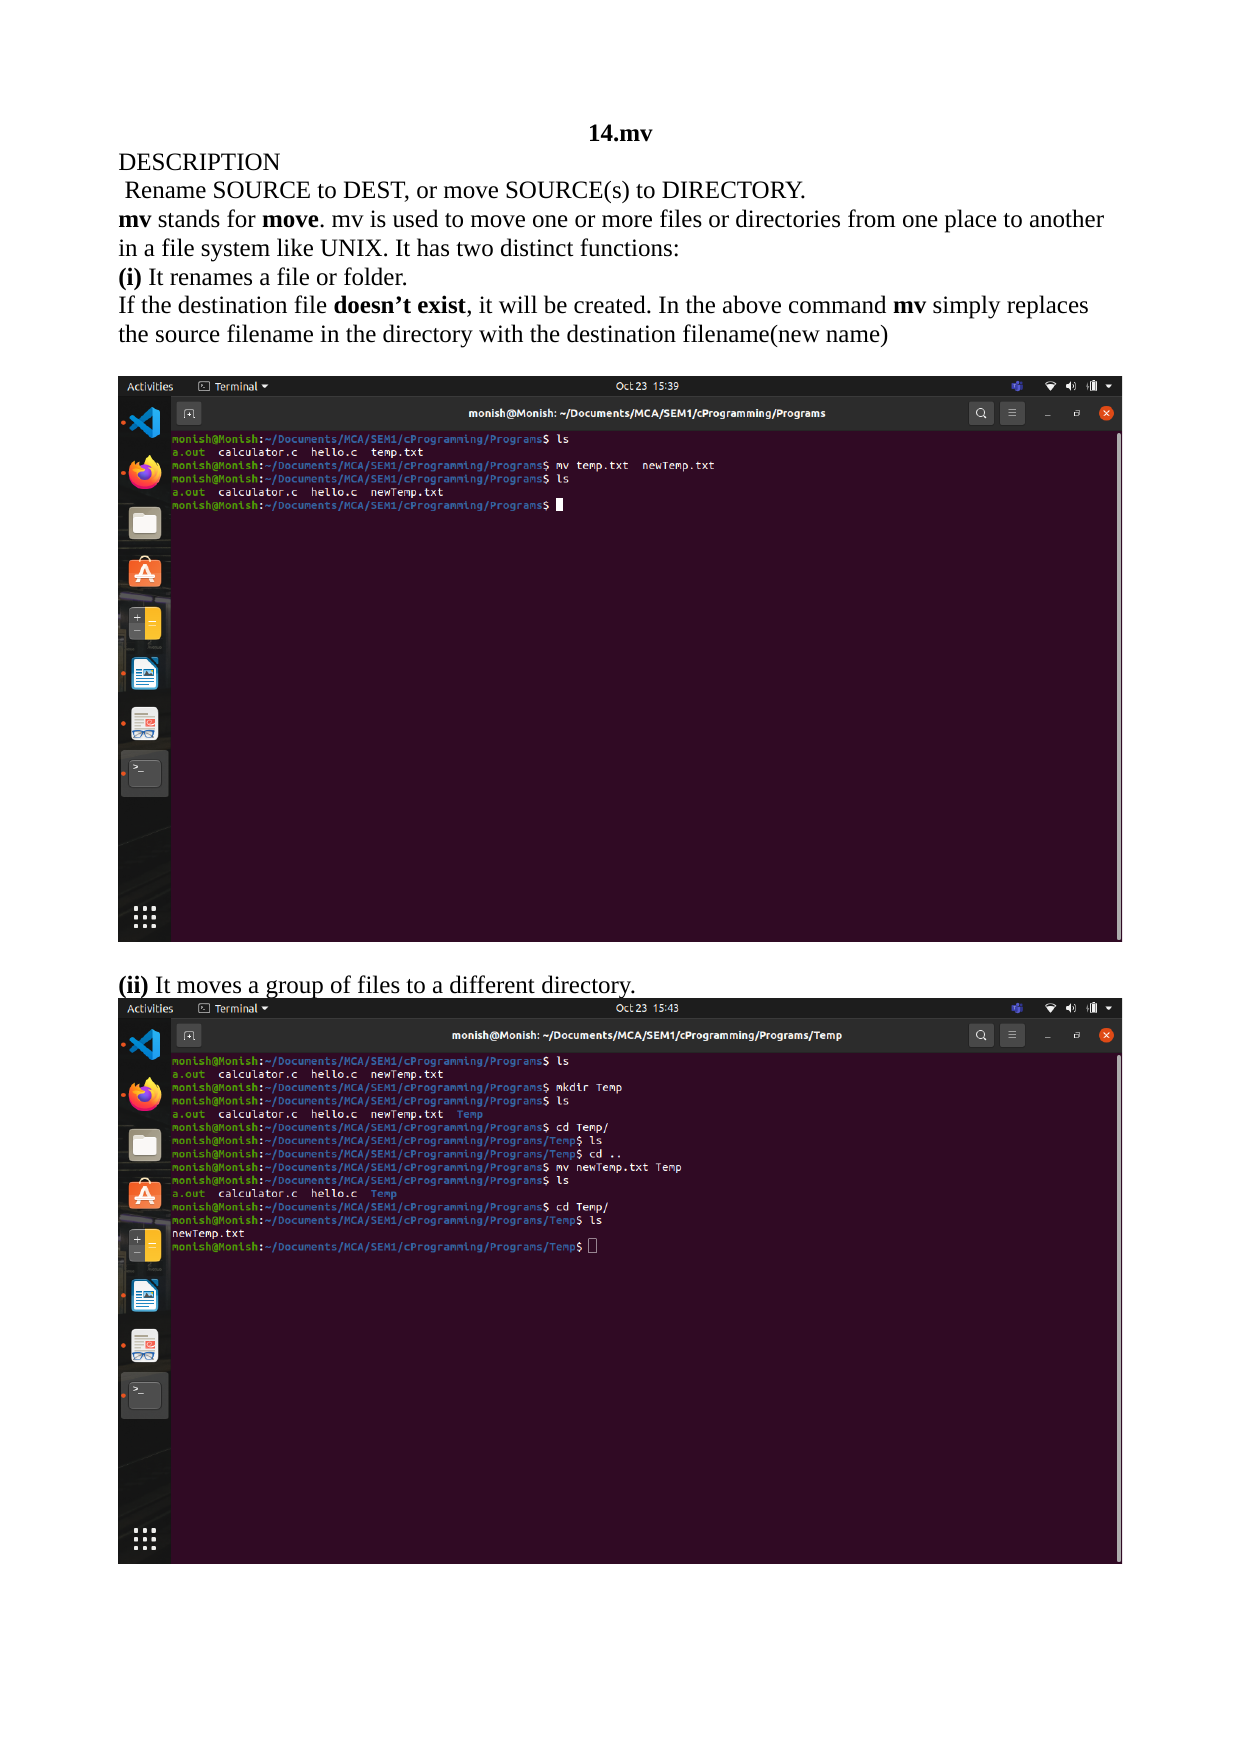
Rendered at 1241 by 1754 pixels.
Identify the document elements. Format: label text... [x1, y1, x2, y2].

picture [118, 376, 1123, 942]
text 14.mv [118, 118, 1122, 147]
text DESCRIPTION [118, 147, 1122, 176]
text (ii) It moves a group of files to a different directory. [118, 970, 1122, 998]
text mv stands for move. mv is used to move one or more files or directories from one place to another in a file system like UNIX. It has two distinct functions: (i) It renames a file or folder. [118, 204, 1122, 291]
picture [118, 998, 1123, 1564]
text Rename SOURCE to DEST, or move SOURCE(s) to DIRECTORY. [118, 176, 1122, 204]
text If the destination file doesn’t exist, it will be created. In the above command mv simply replaces the source filename in the directory with the destination filename(new name) [118, 291, 1122, 348]
